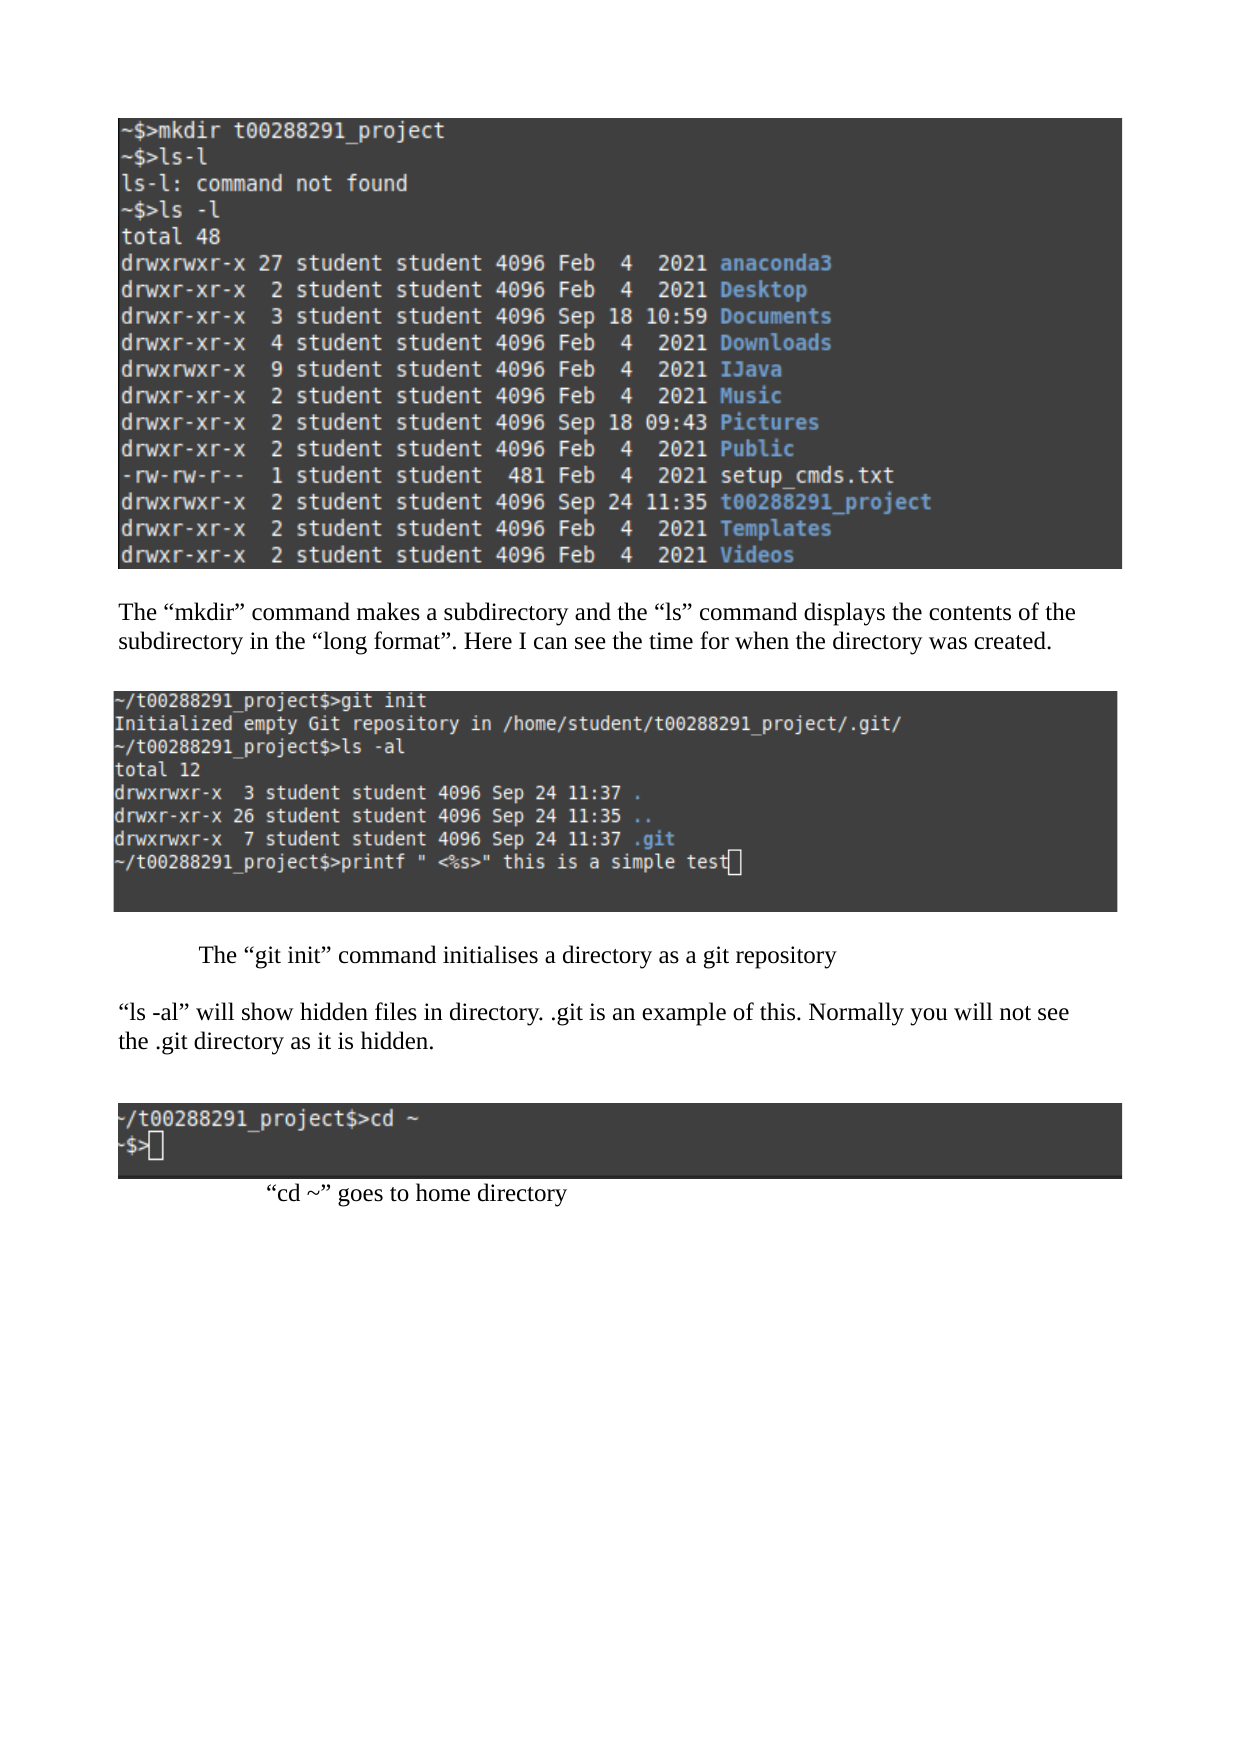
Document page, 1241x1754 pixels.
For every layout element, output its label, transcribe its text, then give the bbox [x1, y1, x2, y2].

picture [118, 1103, 1123, 1179]
text “cd ~” goes to home directory [118, 1179, 1122, 1207]
text “ls -al” will show hidden files in directory. .git is an example of this. Normally you will not see the .git directory as it is hidden. [118, 997, 1122, 1103]
picture [118, 118, 1123, 569]
picture [113, 691, 1118, 912]
text The “mkdir” command makes a subdirectory and the “ls” command displays the contents of the subdirectory in the “long format”. Here I can see the time for when the directory was created. The “git init” command initialises a directory as a git repository [118, 569, 1122, 969]
